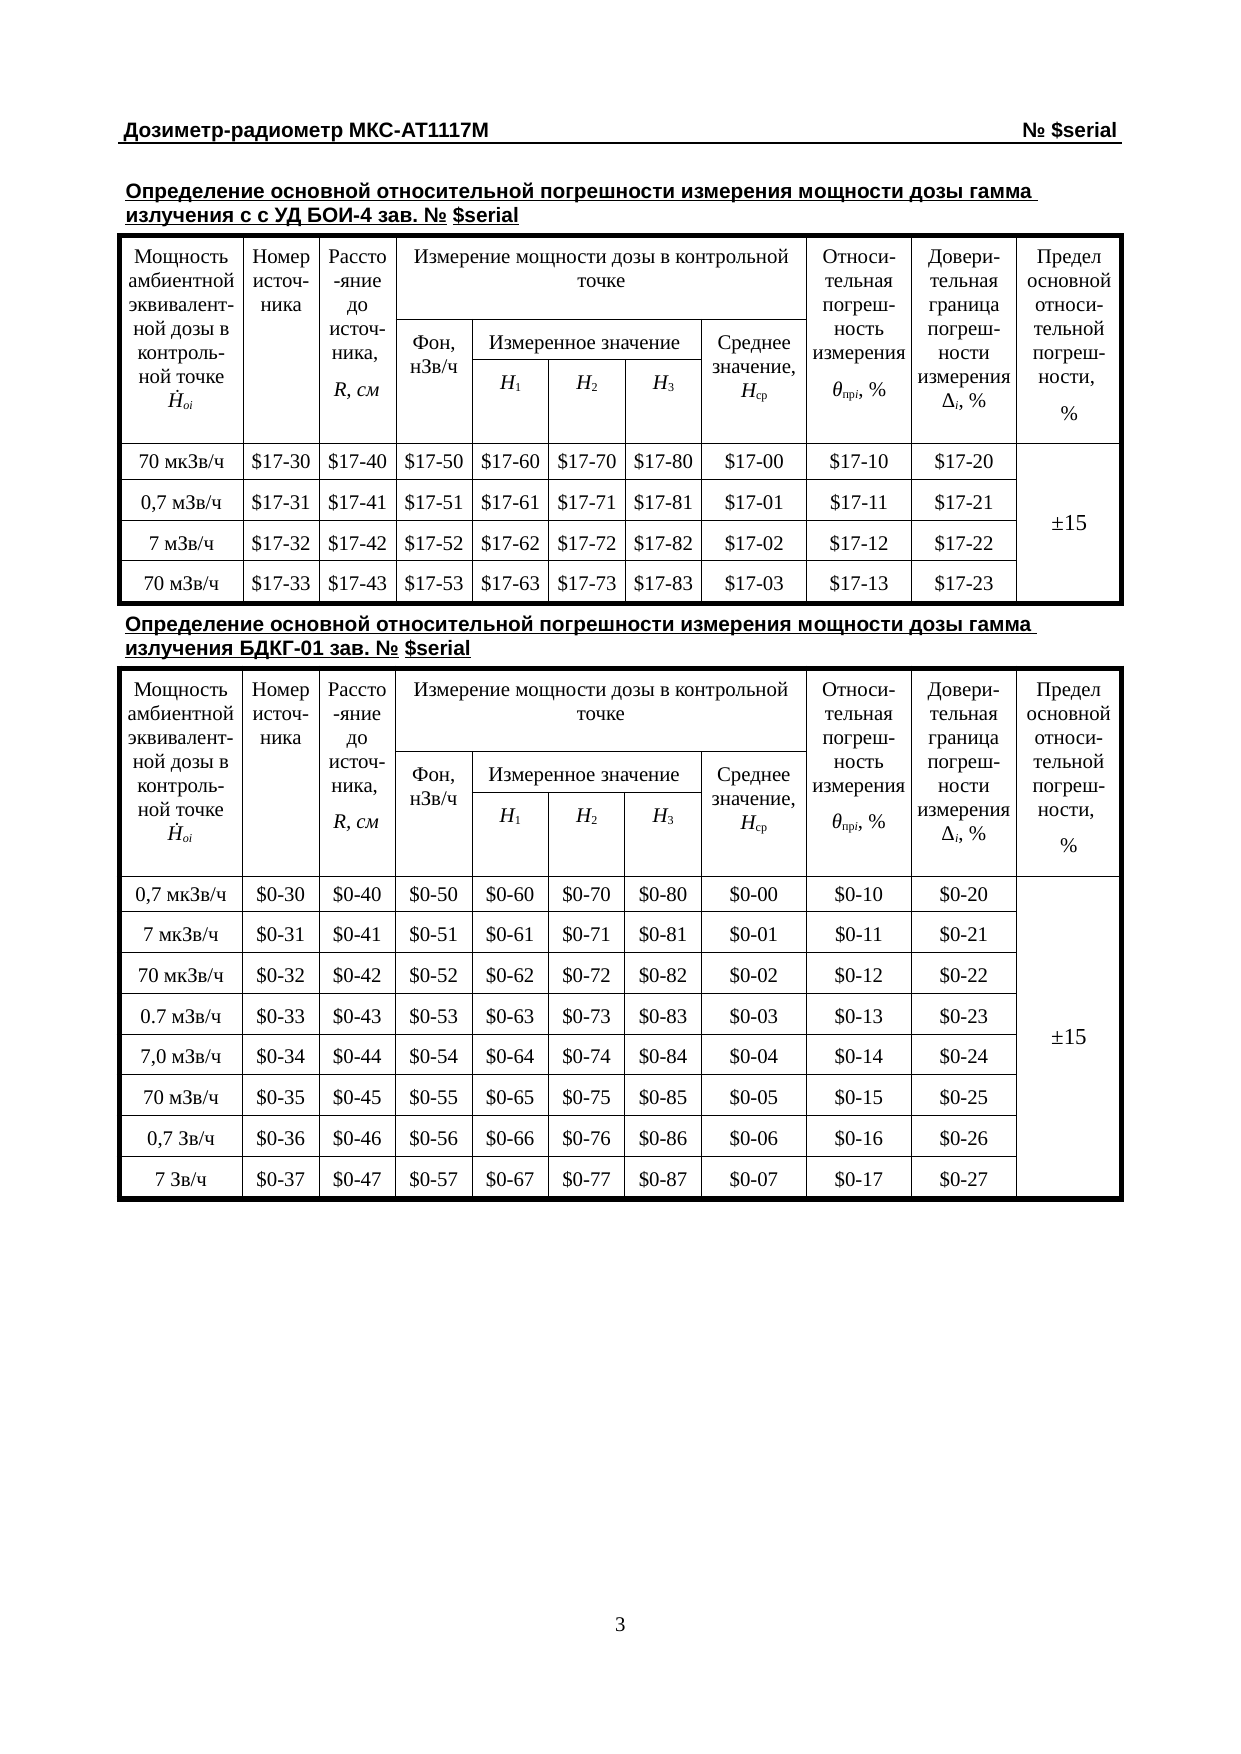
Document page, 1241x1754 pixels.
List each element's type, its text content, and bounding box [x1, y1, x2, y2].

table_cell 70 мЗв/ч [122, 1075, 242, 1115]
table_cell $17-72 [549, 521, 625, 560]
table_cell Предел основной относи-тельной погреш-ности, % [1017, 671, 1119, 876]
table_cell $0-13 [807, 994, 911, 1033]
table_cell $0-07 [702, 1157, 806, 1196]
table_cell $0-26 [912, 1116, 1016, 1156]
table_cell $0-03 [702, 994, 806, 1033]
table_cell $0-47 [320, 1157, 395, 1196]
table_cell $17-73 [549, 561, 625, 601]
table_cell $17-83 [626, 561, 701, 601]
table_cell $0-51 [396, 912, 472, 952]
table_cell Предел основной относи-тельной погреш-ности, % [1017, 238, 1119, 443]
table_cell Рассто-яние до источ-ника, R, см [320, 238, 396, 443]
table_cell H1 [473, 360, 548, 443]
table_cell $0-66 [473, 1116, 548, 1156]
table_cell 0,7 мЗв/ч [122, 480, 243, 519]
table_cell $0-84 [625, 1035, 701, 1074]
table_cell 70 мЗв/ч [122, 561, 243, 601]
table_cell $0-60 [473, 877, 548, 911]
table_cell Измерение мощности дозы в контрольной точке [396, 671, 806, 751]
table_cell $17-62 [473, 521, 548, 560]
table_cell $0-74 [549, 1035, 624, 1074]
table_cell $17-02 [702, 521, 806, 560]
table_cell $0-25 [912, 1075, 1016, 1115]
table_cell $0-55 [396, 1075, 472, 1115]
table_cell $0-57 [396, 1157, 472, 1196]
table_cell $17-32 [244, 521, 319, 560]
table_cell $17-53 [397, 561, 472, 601]
table_cell $17-21 [912, 480, 1016, 519]
table_cell $0-83 [625, 994, 701, 1033]
table_cell $0-53 [396, 994, 472, 1033]
table_cell $0-73 [549, 994, 624, 1033]
table_cell Относи-тельная погреш-ность измерения θпрi, % [807, 671, 911, 876]
table_cell $17-01 [702, 480, 806, 519]
table_cell $0-02 [702, 953, 806, 993]
table_cell 0.7 мЗв/ч [122, 994, 242, 1033]
table_cell $0-23 [912, 994, 1016, 1033]
table_cell ±15 [1017, 444, 1119, 601]
table_cell $17-12 [807, 521, 911, 560]
table_cell H3 [625, 793, 701, 876]
table_header Определение основной относительной погрешности измерения мощности дозы гамма излучения с с УД БОИ-4 зав. № $serial [120, 174, 1122, 233]
table_cell Номер источ-ника [244, 238, 319, 443]
table_cell 0,7 Зв/ч [122, 1116, 242, 1156]
table_cell 7 мЗв/ч [122, 521, 243, 560]
table_cell $17-22 [912, 521, 1016, 560]
table_cell ±15 [1017, 877, 1119, 1196]
table_cell Рассто-яние до источ-ника, R, см [320, 671, 395, 876]
table_cell $17-40 [320, 444, 396, 479]
table_cell $17-20 [912, 444, 1016, 479]
table_cell $0-32 [243, 953, 319, 993]
table_cell $0-54 [396, 1035, 472, 1074]
table_cell $0-75 [549, 1075, 624, 1115]
table_cell 7 Зв/ч [122, 1157, 242, 1196]
table_cell $0-14 [807, 1035, 911, 1074]
table_cell $0-33 [243, 994, 319, 1033]
table_cell $17-52 [397, 521, 472, 560]
table_cell $0-31 [243, 912, 319, 952]
table_cell $0-30 [243, 877, 319, 911]
table_cell $0-72 [549, 953, 624, 993]
table_cell 70 мкЗв/ч [122, 953, 242, 993]
table_cell $0-00 [702, 877, 806, 911]
table_cell Номер источ-ника [243, 671, 319, 876]
table_cell $17-23 [912, 561, 1016, 601]
table_cell $17-31 [244, 480, 319, 519]
table_cell Довери-тельная граница погреш-ности измерения Δi, % [912, 671, 1016, 876]
table_cell $0-04 [702, 1035, 806, 1074]
table_cell $0-67 [473, 1157, 548, 1196]
table_cell $17-13 [807, 561, 911, 601]
table_cell Относи-тельная погреш-ность измерения θпрi, % [807, 238, 911, 443]
table_cell $17-61 [473, 480, 548, 519]
table_cell $17-42 [320, 521, 396, 560]
table_cell $0-63 [473, 994, 548, 1033]
table_cell $17-81 [626, 480, 701, 519]
table_cell 70 мкЗв/ч [122, 444, 243, 479]
table_cell $17-03 [702, 561, 806, 601]
table_cell $0-82 [625, 953, 701, 993]
table_cell H3 [626, 360, 701, 443]
table_cell Среднее значение, Hср [702, 320, 806, 443]
table_cell Измеренное значение [473, 320, 701, 359]
table_cell $0-41 [320, 912, 395, 952]
table_cell $0-40 [320, 877, 395, 911]
table_cell $0-64 [473, 1035, 548, 1074]
table_cell $0-36 [243, 1116, 319, 1156]
table_cell $0-20 [912, 877, 1016, 911]
table_cell $0-16 [807, 1116, 911, 1156]
table_cell H2 [549, 793, 624, 876]
table_cell $0-45 [320, 1075, 395, 1115]
table_cell $0-12 [807, 953, 911, 993]
table_cell Фон, нЗв/ч [397, 320, 472, 443]
table_cell Среднее значение, Hср [702, 752, 806, 876]
table_cell $17-82 [626, 521, 701, 560]
table_header Определение основной относительной погрешности измерения мощности дозы гамма излучения БДКГ-01 зав. № $serial [119, 606, 1121, 666]
table_cell $0-50 [396, 877, 472, 911]
table_cell $0-86 [625, 1116, 701, 1156]
table_cell $17-33 [244, 561, 319, 601]
table_cell $17-41 [320, 480, 396, 519]
table_cell $0-01 [702, 912, 806, 952]
table_cell $0-15 [807, 1075, 911, 1115]
table_cell $17-80 [626, 444, 701, 479]
table_cell $17-71 [549, 480, 625, 519]
table_cell $17-63 [473, 561, 548, 601]
table_cell $0-43 [320, 994, 395, 1033]
table_cell Мощность амбиентной эквивалент-ной дозы в контроль-ной точке Ḣoi [122, 238, 243, 443]
table_cell $0-62 [473, 953, 548, 993]
table_cell $0-44 [320, 1035, 395, 1074]
table_cell $0-87 [625, 1157, 701, 1196]
table_cell $0-22 [912, 953, 1016, 993]
table_cell $0-76 [549, 1116, 624, 1156]
table_cell $0-37 [243, 1157, 319, 1196]
table_cell $0-77 [549, 1157, 624, 1196]
table_cell H2 [549, 360, 625, 443]
table_cell $0-56 [396, 1116, 472, 1156]
table_cell $17-51 [397, 480, 472, 519]
table_cell $17-70 [549, 444, 625, 479]
table_cell $17-10 [807, 444, 911, 479]
table_cell 7 мкЗв/ч [122, 912, 242, 952]
table_cell $0-35 [243, 1075, 319, 1115]
table_cell Довери-тельная граница погреш-ности измерения Δi, % [912, 238, 1016, 443]
table_cell $0-42 [320, 953, 395, 993]
table_cell Мощность амбиентной эквивалент-ной дозы в контроль-ной точке Ḣoi [122, 671, 242, 876]
table_cell Фон, нЗв/ч [396, 752, 472, 876]
table_cell $17-00 [702, 444, 806, 479]
table_cell $0-85 [625, 1075, 701, 1115]
table_cell 0,7 мкЗв/ч [122, 877, 242, 911]
table_cell $0-17 [807, 1157, 911, 1196]
table_cell $0-10 [807, 877, 911, 911]
table_cell $0-21 [912, 912, 1016, 952]
table_cell $0-05 [702, 1075, 806, 1115]
table_cell $0-24 [912, 1035, 1016, 1074]
table_cell $0-52 [396, 953, 472, 993]
table_cell $17-11 [807, 480, 911, 519]
table_cell Измеренное значение [473, 752, 701, 792]
table_cell $17-30 [244, 444, 319, 479]
table_cell $17-50 [397, 444, 472, 479]
table_cell $0-06 [702, 1116, 806, 1156]
table_cell Измерение мощности дозы в контрольной точке [397, 238, 806, 319]
table_cell H1 [473, 793, 548, 876]
table_cell $0-80 [625, 877, 701, 911]
table_cell $0-27 [912, 1157, 1016, 1196]
table_cell $0-71 [549, 912, 624, 952]
table_cell $0-34 [243, 1035, 319, 1074]
table_cell $17-43 [320, 561, 396, 601]
table_cell $0-81 [625, 912, 701, 952]
table_cell $17-60 [473, 444, 548, 479]
table_cell $0-11 [807, 912, 911, 952]
table_cell 7,0 мЗв/ч [122, 1035, 242, 1074]
table_cell $0-46 [320, 1116, 395, 1156]
table_cell $0-61 [473, 912, 548, 952]
table_cell $0-65 [473, 1075, 548, 1115]
table_cell $0-70 [549, 877, 624, 911]
